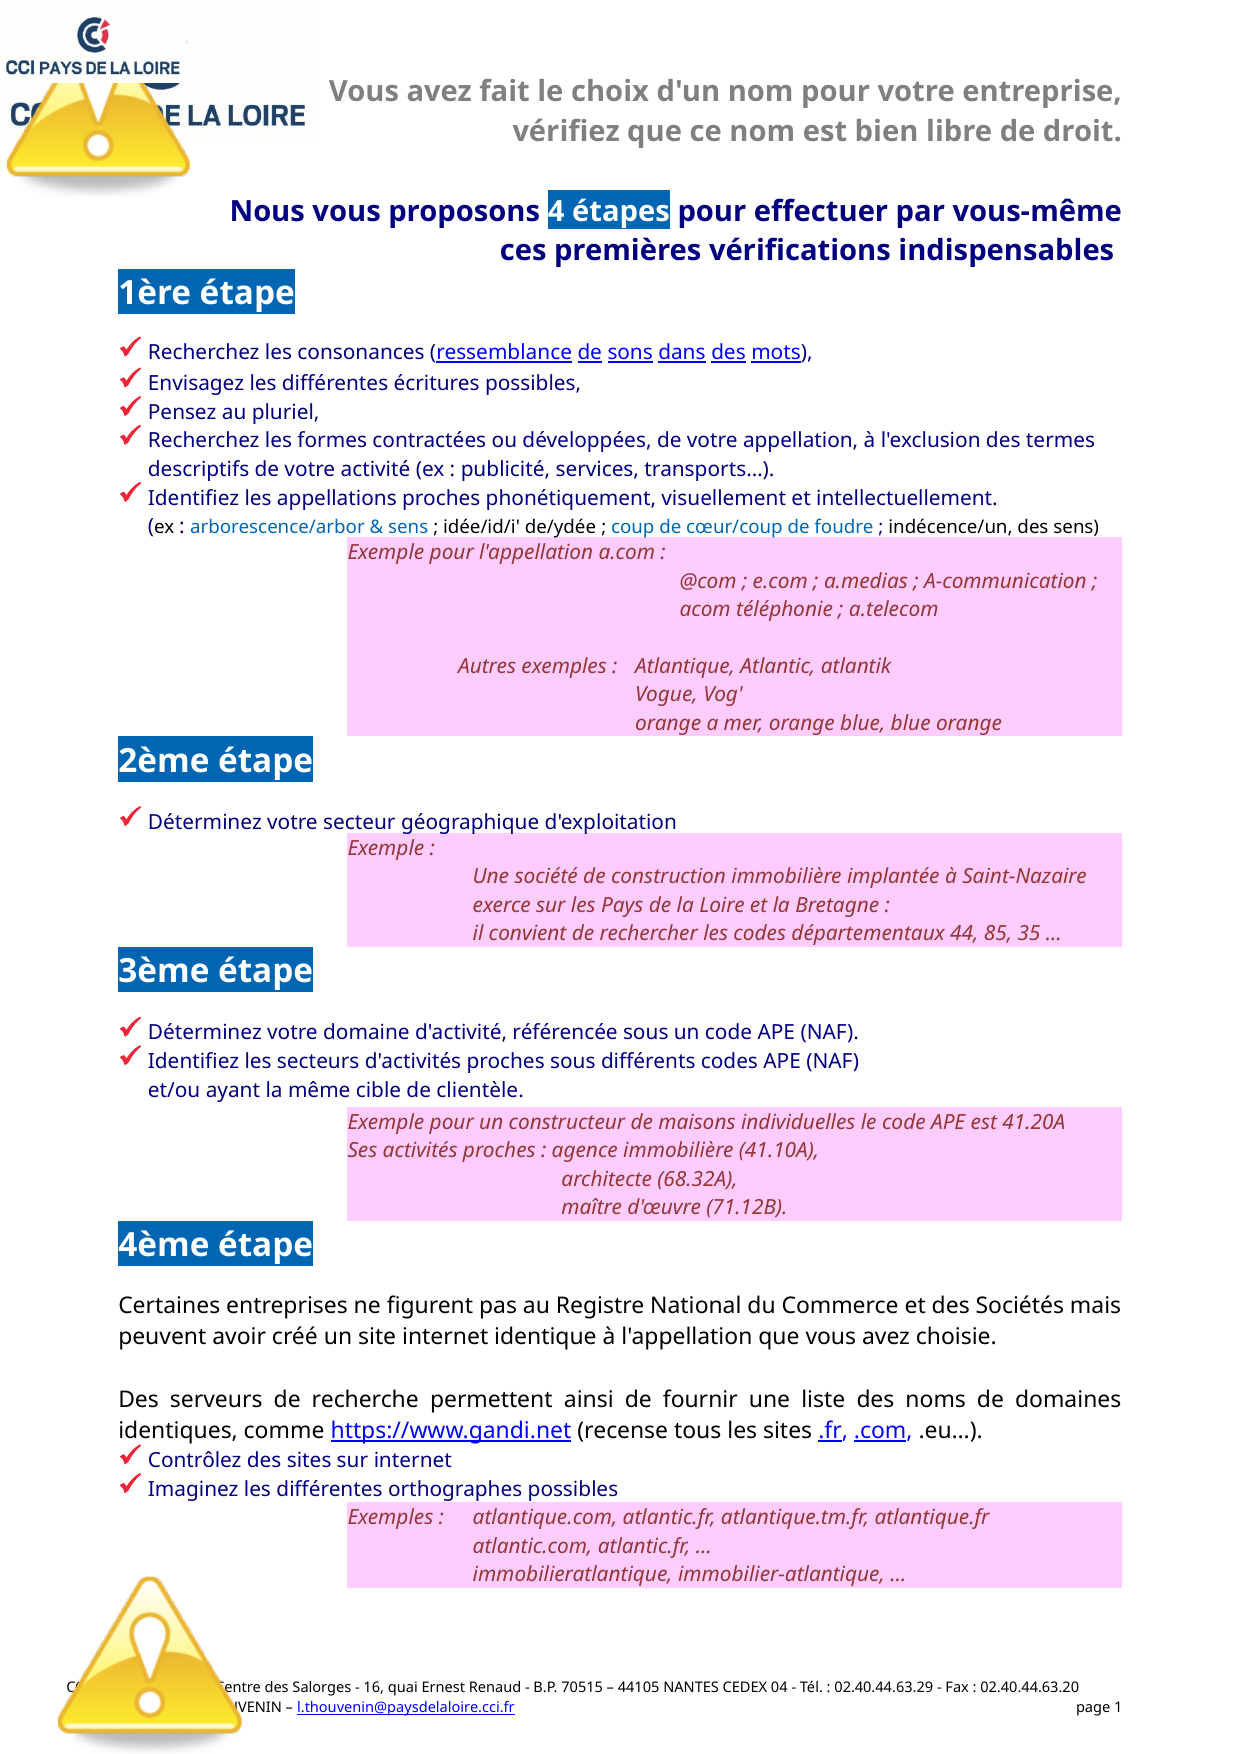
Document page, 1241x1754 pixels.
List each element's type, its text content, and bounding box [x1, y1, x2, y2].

text atlantic.com, atlantic.fr, … [347, 1571, 1122, 1599]
text Ses activités proches : agence immobilière (41.10A), [347, 1175, 1122, 1204]
text orange a mer, orange blue, blue orange [347, 748, 1122, 776]
text 1ère étape [118, 309, 1122, 354]
list Déterminez votre secteur géographique d'exploitation [118, 844, 1122, 873]
text Une société de construction immobilière implantée à Saint-Nazaire exerce sur les Pays de la Loire et la Bretagne : il convient de rechercher les codes départementaux 44, 85, 35 … [347, 901, 1122, 987]
list Identifiez les secteurs d'activités proches sous différents codes APE (NAF) et/ou ayant la même cible de clientèle. [118, 1083, 1122, 1141]
text Vous avez fait le choix d'un nom pour votre entreprise, vérifiez que ce nom est bien libre de droit. [197, 71, 1122, 190]
text Exemples : atlantique.com, atlantic.fr, atlantique.tm.fr, atlantique.fr [347, 1542, 1122, 1571]
list Imaginez les différentes orthographes possibles [118, 1513, 1122, 1542]
text 3ème étape [118, 987, 1122, 1032]
text 4ème étape [118, 1261, 1122, 1306]
text maître d'œuvre (71.12B). [347, 1232, 1122, 1261]
picture [0, 0, 349, 197]
text @com ; e.com ; a.medias ; A-communication ; acom téléphonie ; a.telecom [347, 606, 1122, 662]
text Exemple pour l'appellation a.com : [347, 577, 1122, 606]
list Pensez au pluriel, [118, 434, 1122, 463]
text Certaines entreprises ne figurent pas au Registre National du Commerce et des Sociétés mais peuvent avoir créé un site internet identique à l'appellation que vous avez choisie. [118, 1329, 1122, 1391]
list Identifiez les appellations proches phonétiquement, visuellement et intellectuellement. (ex : arborescence/arbor & sens ; idée/id/i' de/ydée ; coup de cœur/coup de foudre ; indécence/un, des sens) [118, 520, 1122, 577]
text Vogue, Vog' [347, 719, 1122, 748]
text architecte (68.32A), [347, 1204, 1122, 1232]
list Recherchez les formes contractées ou développées, de votre appellation, à l'exclusion des termes descriptifs de votre activité (ex : publicité, services, transports…). [118, 463, 1122, 520]
text Autres exemples : Atlantique, Atlantic, atlantik [347, 691, 1122, 719]
list Recherchez les consonances (ressemblance de sons dans des mots), [118, 377, 1122, 406]
text Des serveurs de recherche permettent ainsi de fournir une liste des noms de domaines identiques, comme https://www.gandi.net (recense tous les sites .fr, .com, .eu…). [118, 1422, 1122, 1485]
picture [51, 1557, 249, 1754]
text 2ème étape [118, 776, 1122, 822]
text immobilieratlantique, immobilier-atlantique, … [347, 1599, 1122, 1627]
text Exemple : [347, 873, 1122, 901]
text Exemple pour un constructeur de maisons individuelles le code APE est 41.20A [347, 1147, 1122, 1175]
list Contrôlez des sites sur internet [118, 1485, 1122, 1513]
list Déterminez votre domaine d'activité, référencée sous un code APE (NAF). [118, 1055, 1122, 1083]
text Nous vous proposons 4 étapes pour effectuer par vous-même ces premières vérifications indispensables [118, 229, 1122, 309]
list Envisagez les différentes écritures possibles, [118, 406, 1122, 434]
